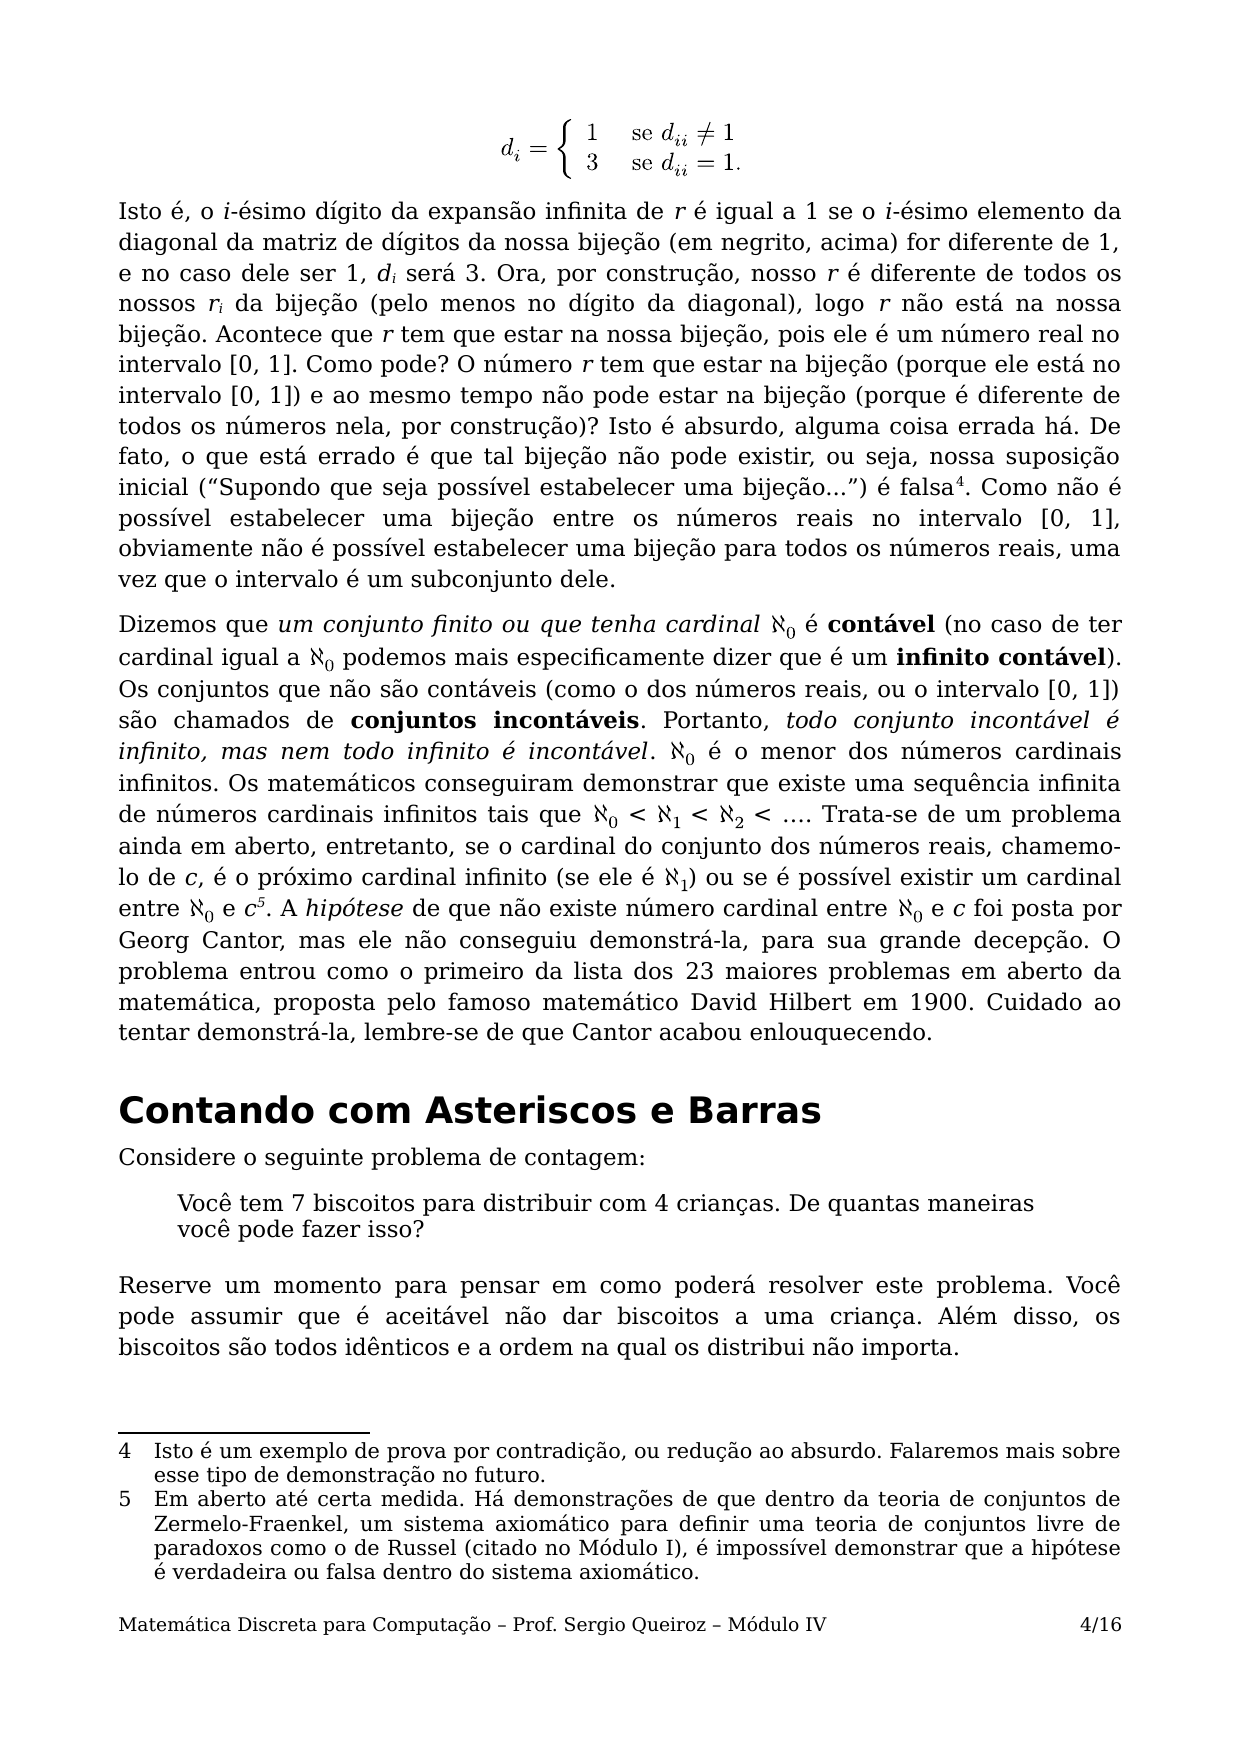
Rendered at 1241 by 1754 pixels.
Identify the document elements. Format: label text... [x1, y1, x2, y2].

subtitle Contando com Asteriscos e Barras [118, 1089, 1122, 1132]
text Isto é, o i-ésimo dígito da expansão infinita de r é igual a 1 se o i-ésimo elemento da diagonal da matriz de dígitos da nossa bijeção (em negrito, acima) for diferente de 1, e no caso dele ser 1, di será 3. Ora, por construção, nosso r é diferente de todos os nossos ri da bijeção (pelo menos no dígito da diagonal), logo r não está na nossa bijeção. Acontece que r tem que estar na nossa bijeção, pois ele é um número real no intervalo [0, 1]. Como pode? O número r tem que estar na bijeção (porque ele está no intervalo [0, 1]) e ao mesmo tempo não pode estar na bijeção (porque é diferente de todos os números nela, por construção)? Isto é absurdo, alguma coisa errada há. De fato, o que está errado é que tal bijeção não pode existir, ou seja, nossa suposição inicial (“Supondo que seja possível estabelecer uma bijeção...”) é falsa. Como não é possível estabelecer uma bijeção entre os números reais no intervalo [0, 1], obviamente não é possível estabelecer uma bijeção para todos os números reais, uma vez que o intervalo é um subconjunto dele. [118, 198, 1122, 593]
text Reserve um momento para pensar em como poderá resolver este problema. Você pode assumir que é aceitável não dar biscoitos a uma criança. Além disso, os biscoitos são todos idênticos e a ordem na qual os distribui não importa. [118, 1272, 1122, 1360]
text Você tem 7 biscoitos para distribuir com 4 crianças. De quantas maneiras você pode fazer isso? [177, 1190, 1063, 1243]
text Em aberto até certa medida. Há demonstrações de que dentro da teoria de conjuntos de Zermelo-Fraenkel, um sistema axiomático para definir uma teoria de conjuntos livre de paradoxos como o de Russel (citado no Módulo I), é impossível demonstrar que a hipótese é verdadeira ou falsa dentro do sistema axiomático. [118, 1487, 1122, 1584]
text Considere o seguinte problema de contagem: [118, 1144, 1122, 1171]
text Dizemos que um conjunto finito ou que tenha cardinal é contável (no caso de ter cardinal igual a podemos mais especificamente dizer que é um infinito contável). Os conjuntos que não são contáveis (como o dos números reais, ou o intervalo [0, 1]) são chamados de conjuntos incontáveis. Portanto, todo conjunto incontável é infinito, mas nem todo infinito é incontável. é o menor dos números cardinais infinitos. Os matemáticos conseguiram demonstrar que existe uma sequência infinita de números cardinais infinitos tais que < < < …. Trata-se de um problema ainda em aberto, entretanto, se o cardinal do conjunto dos números reais, chamemo-lo de c, é o próximo cardinal infinito (se ele é ) ou se é possível existir um cardinal entre e c. A hipótese de que não existe número cardinal entre e c foi posta por Georg Cantor, mas ele não conseguiu demonstrá-la, para sua grande decepção. O problema entrou como o primeiro da lista dos 23 maiores problemas em aberto da matemática, proposta pelo famoso matemático David Hilbert em 1900. Cuidado ao tentar demonstrá-la, lembre-se de que Cantor acabou enlouquecendo. [118, 611, 1122, 1046]
text Isto é um exemplo de prova por contradição, ou redução ao absurdo. Falaremos mais sobre esse tipo de demonstração no futuro. [118, 1439, 1122, 1487]
